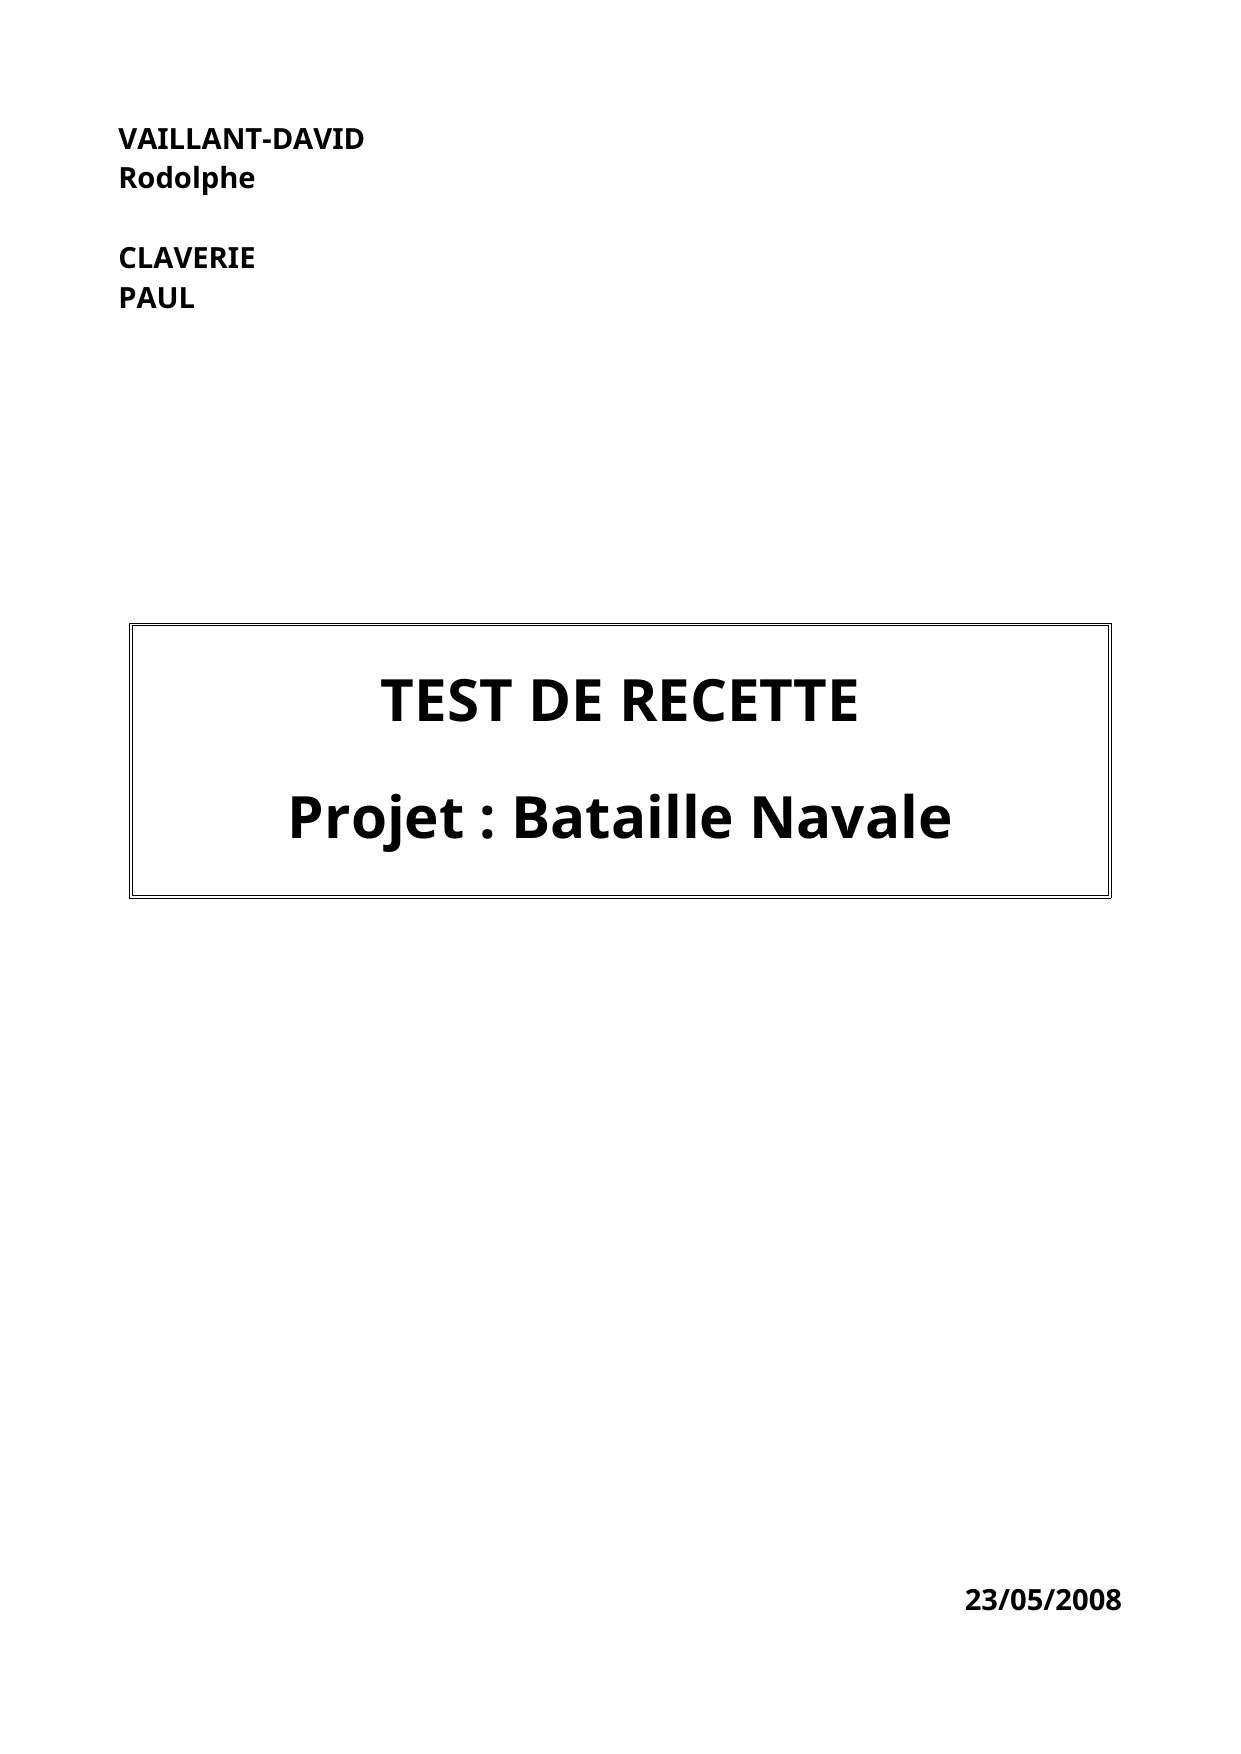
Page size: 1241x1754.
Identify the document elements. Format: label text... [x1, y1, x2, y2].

text Rodolphe [118, 158, 1122, 197]
text 23/05/2008 [118, 1540, 1122, 1619]
text VAILLANT-DAVID [118, 118, 1122, 158]
text CLAVERIE [118, 237, 1122, 277]
text PAUL [118, 277, 1122, 317]
title TEST DE RECETTE [141, 659, 1099, 739]
title Projet : Bataille Navale [141, 776, 1099, 856]
